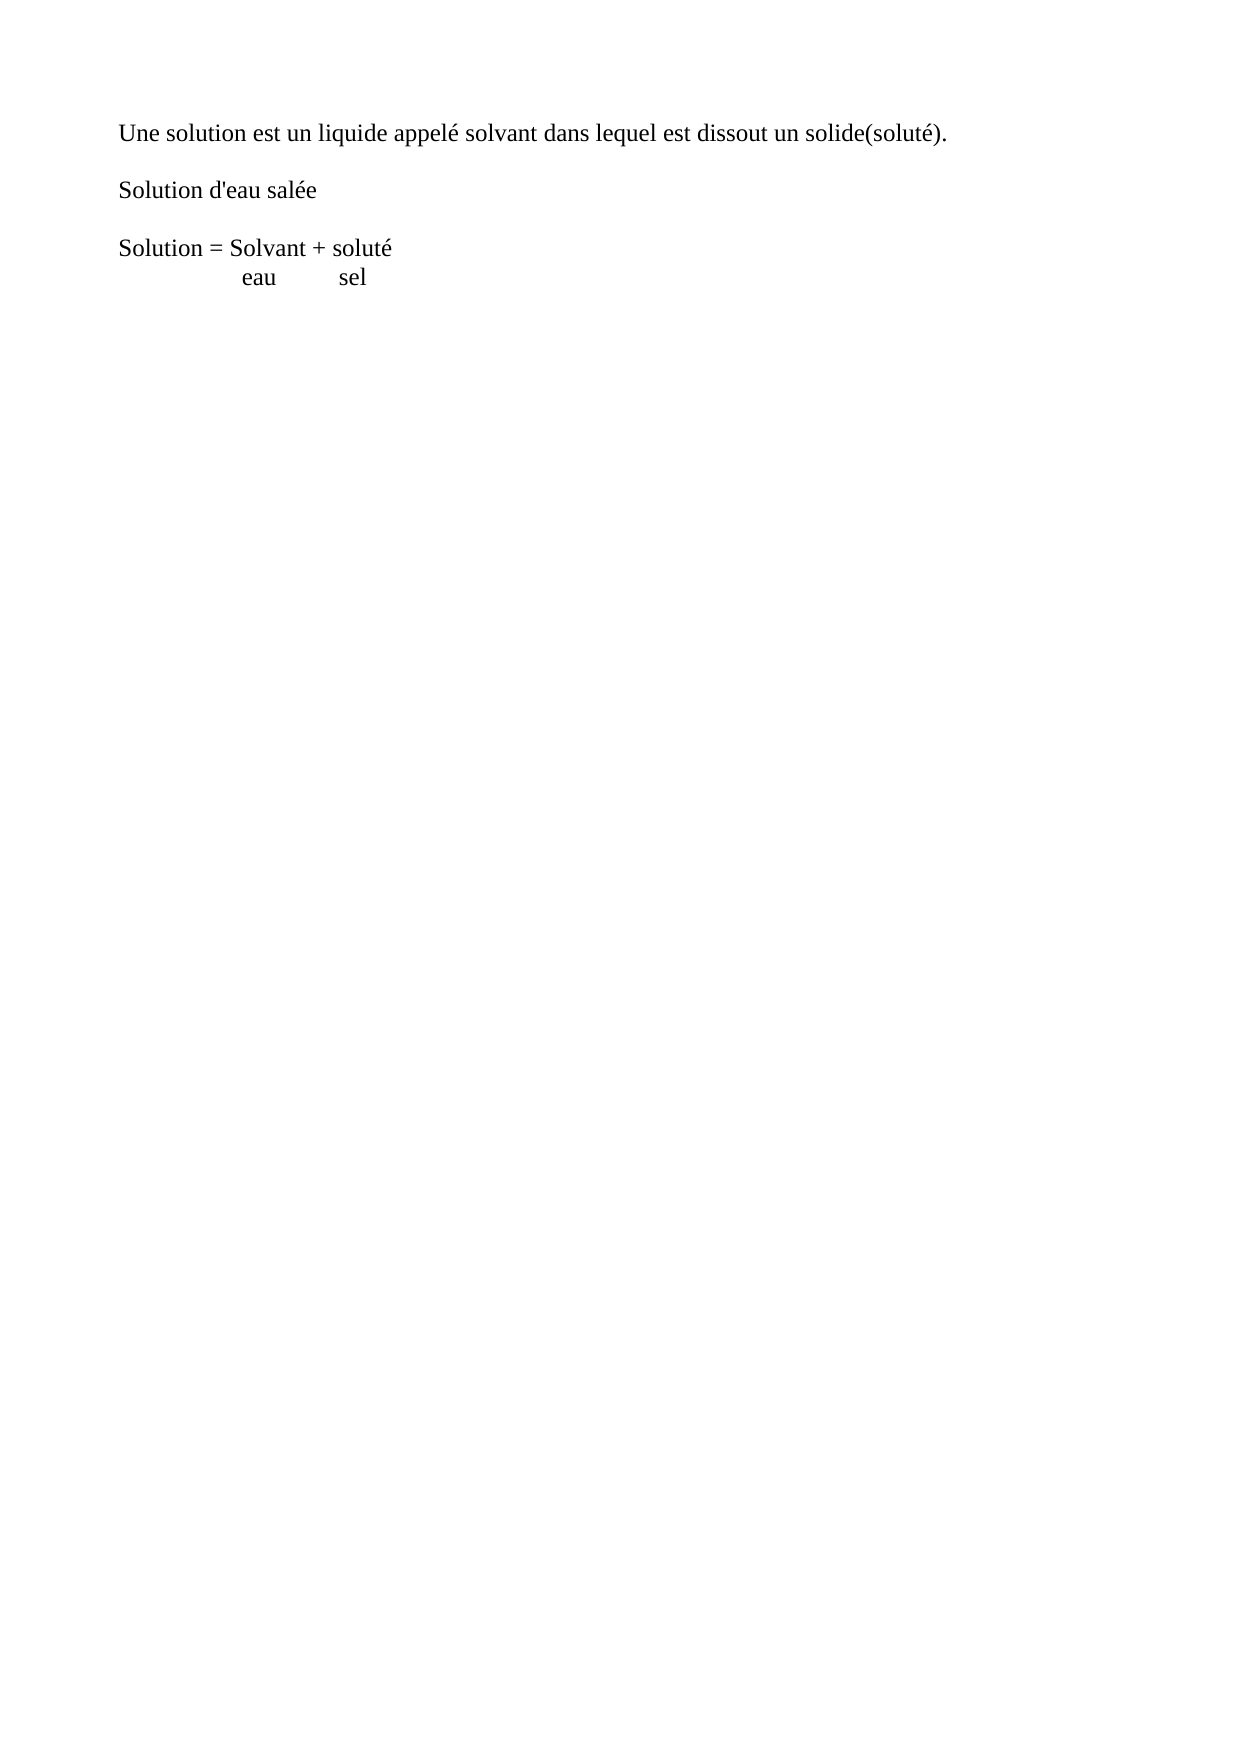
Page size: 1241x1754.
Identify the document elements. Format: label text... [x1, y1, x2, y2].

text Solution = Solvant + soluté [118, 233, 1122, 262]
text Solution d'eau salée [118, 176, 1122, 204]
text Une solution est un liquide appelé solvant dans lequel est dissout un solide(soluté). [118, 118, 1122, 147]
text eau sel [118, 262, 1122, 291]
